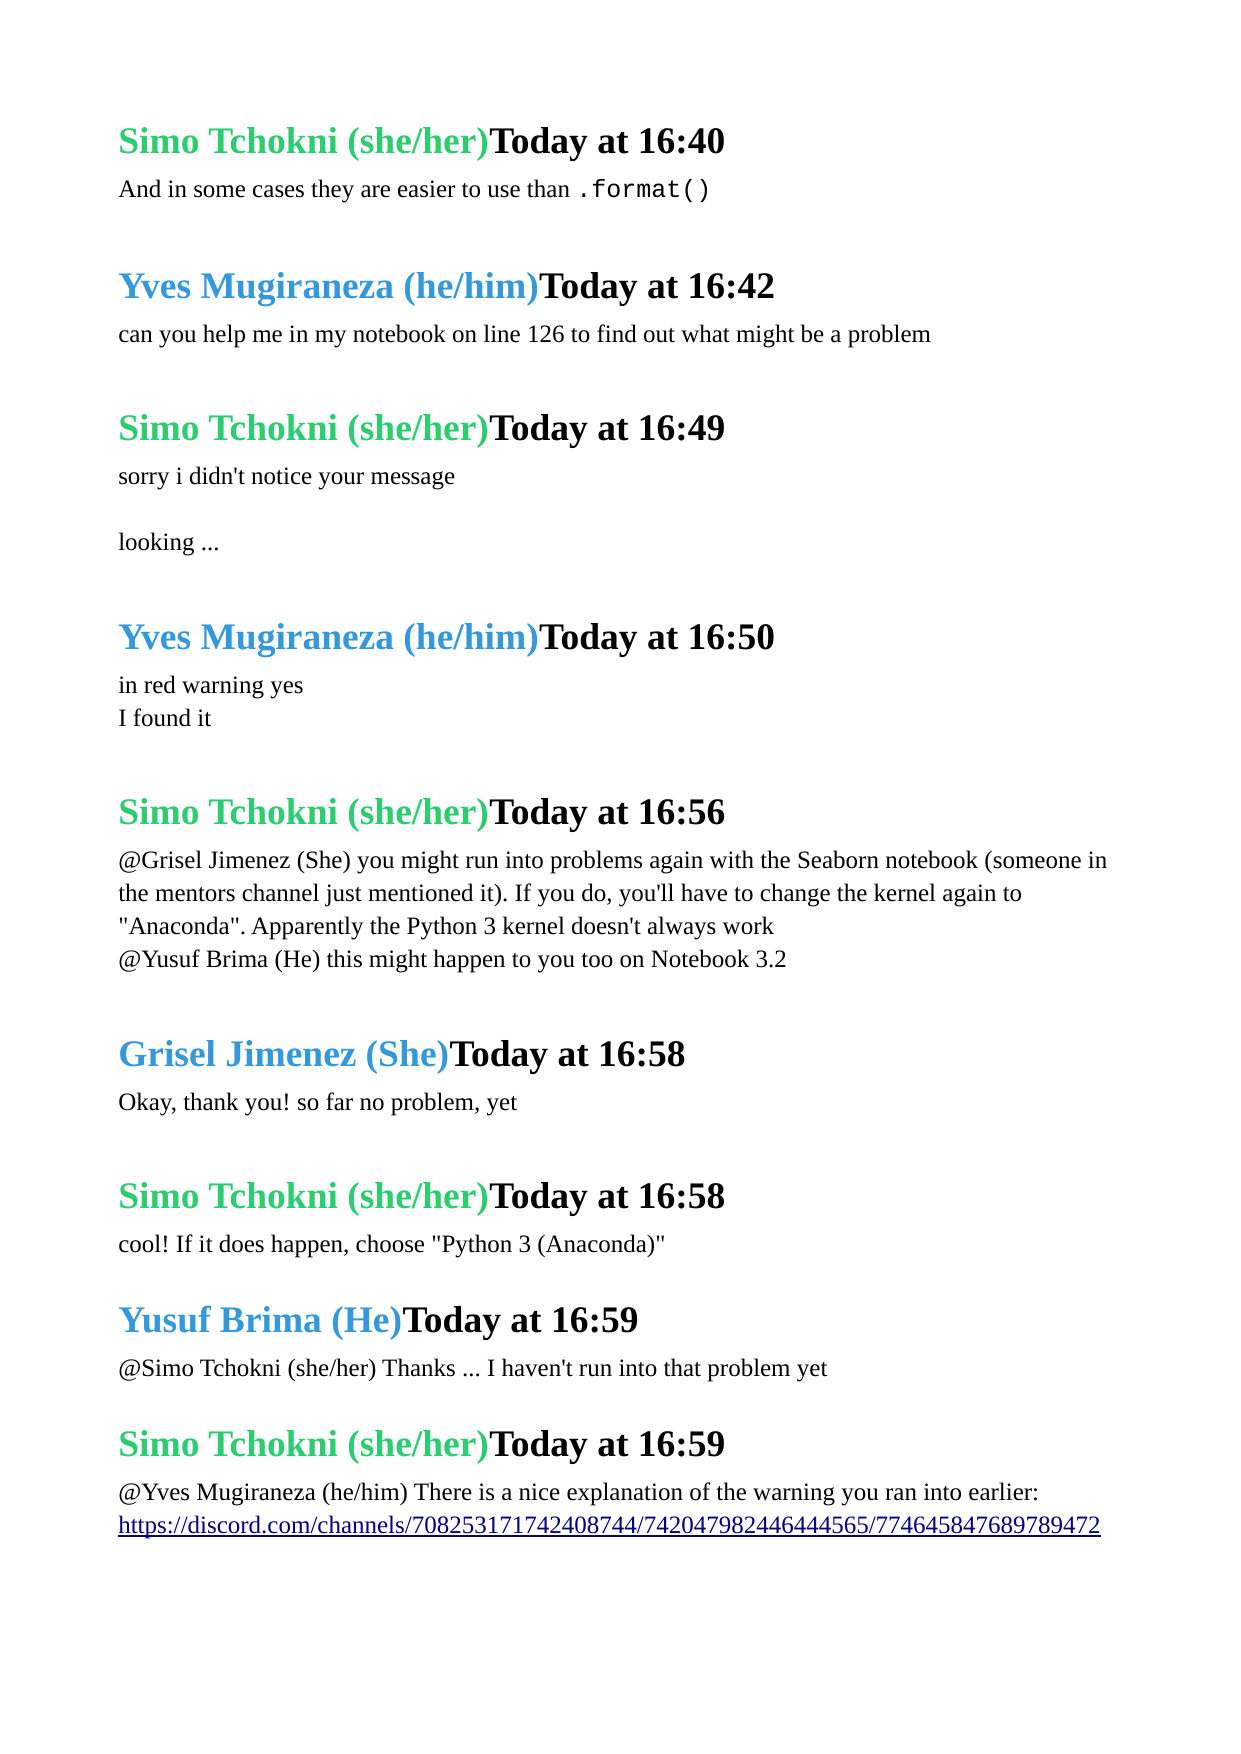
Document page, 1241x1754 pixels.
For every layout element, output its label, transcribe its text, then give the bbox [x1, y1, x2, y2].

text @Yusuf Brima (He) this might happen to you too on Notebook 3.2 [118, 944, 1122, 973]
subtitle Yusuf Brima (He)Today at 16:59 [118, 1298, 1122, 1341]
text Okay, thank you! so far no problem, yet [118, 1087, 1122, 1116]
text can you help me in my notebook on line 126 to find out what might be a problem [118, 319, 1122, 347]
text @Grisel Jimenez (She) you might run into problems again with the Seaborn notebook (someone in the mentors channel just mentioned it). If you do, you'll have to change the kernel again to "Anaconda". Apparently the Python 3 kernel doesn't always work [118, 845, 1122, 940]
text I found it [118, 703, 1122, 731]
subtitle Simo Tchokni (she/her)Today at 16:49 [118, 406, 1122, 449]
subtitle Simo Tchokni (she/her)Today at 16:56 [118, 789, 1122, 833]
text in red warning yes [118, 670, 1122, 698]
text cool! If it does happen, choose "Python 3 (Anaconda)" [118, 1229, 1122, 1258]
text @Simo Tchokni (she/her) Thanks ... I haven't run into that problem yet [118, 1353, 1122, 1382]
subtitle Simo Tchokni (she/her)Today at 16:40 [118, 118, 1122, 161]
subtitle Simo Tchokni (she/her)Today at 16:58 [118, 1174, 1122, 1217]
subtitle Grisel Jimenez (She)Today at 16:58 [118, 1031, 1122, 1074]
subtitle Yves Mugiraneza (he/him)Today at 16:50 [118, 614, 1122, 657]
subtitle Simo Tchokni (she/her)Today at 16:59 [118, 1422, 1122, 1465]
text And in some cases they are easier to use than .format() [118, 174, 1122, 204]
text looking ... [118, 527, 1122, 556]
text @Yves Mugiraneza (he/him) There is a nice explanation of the warning you ran into earlier: https://discord.com/channels/708253171742408744/742047982446444565/774645847689789472 [118, 1477, 1122, 1539]
subtitle Yves Mugiraneza (he/him)Today at 16:42 [118, 263, 1122, 306]
text sorry i didn't notice your message [118, 461, 1122, 490]
